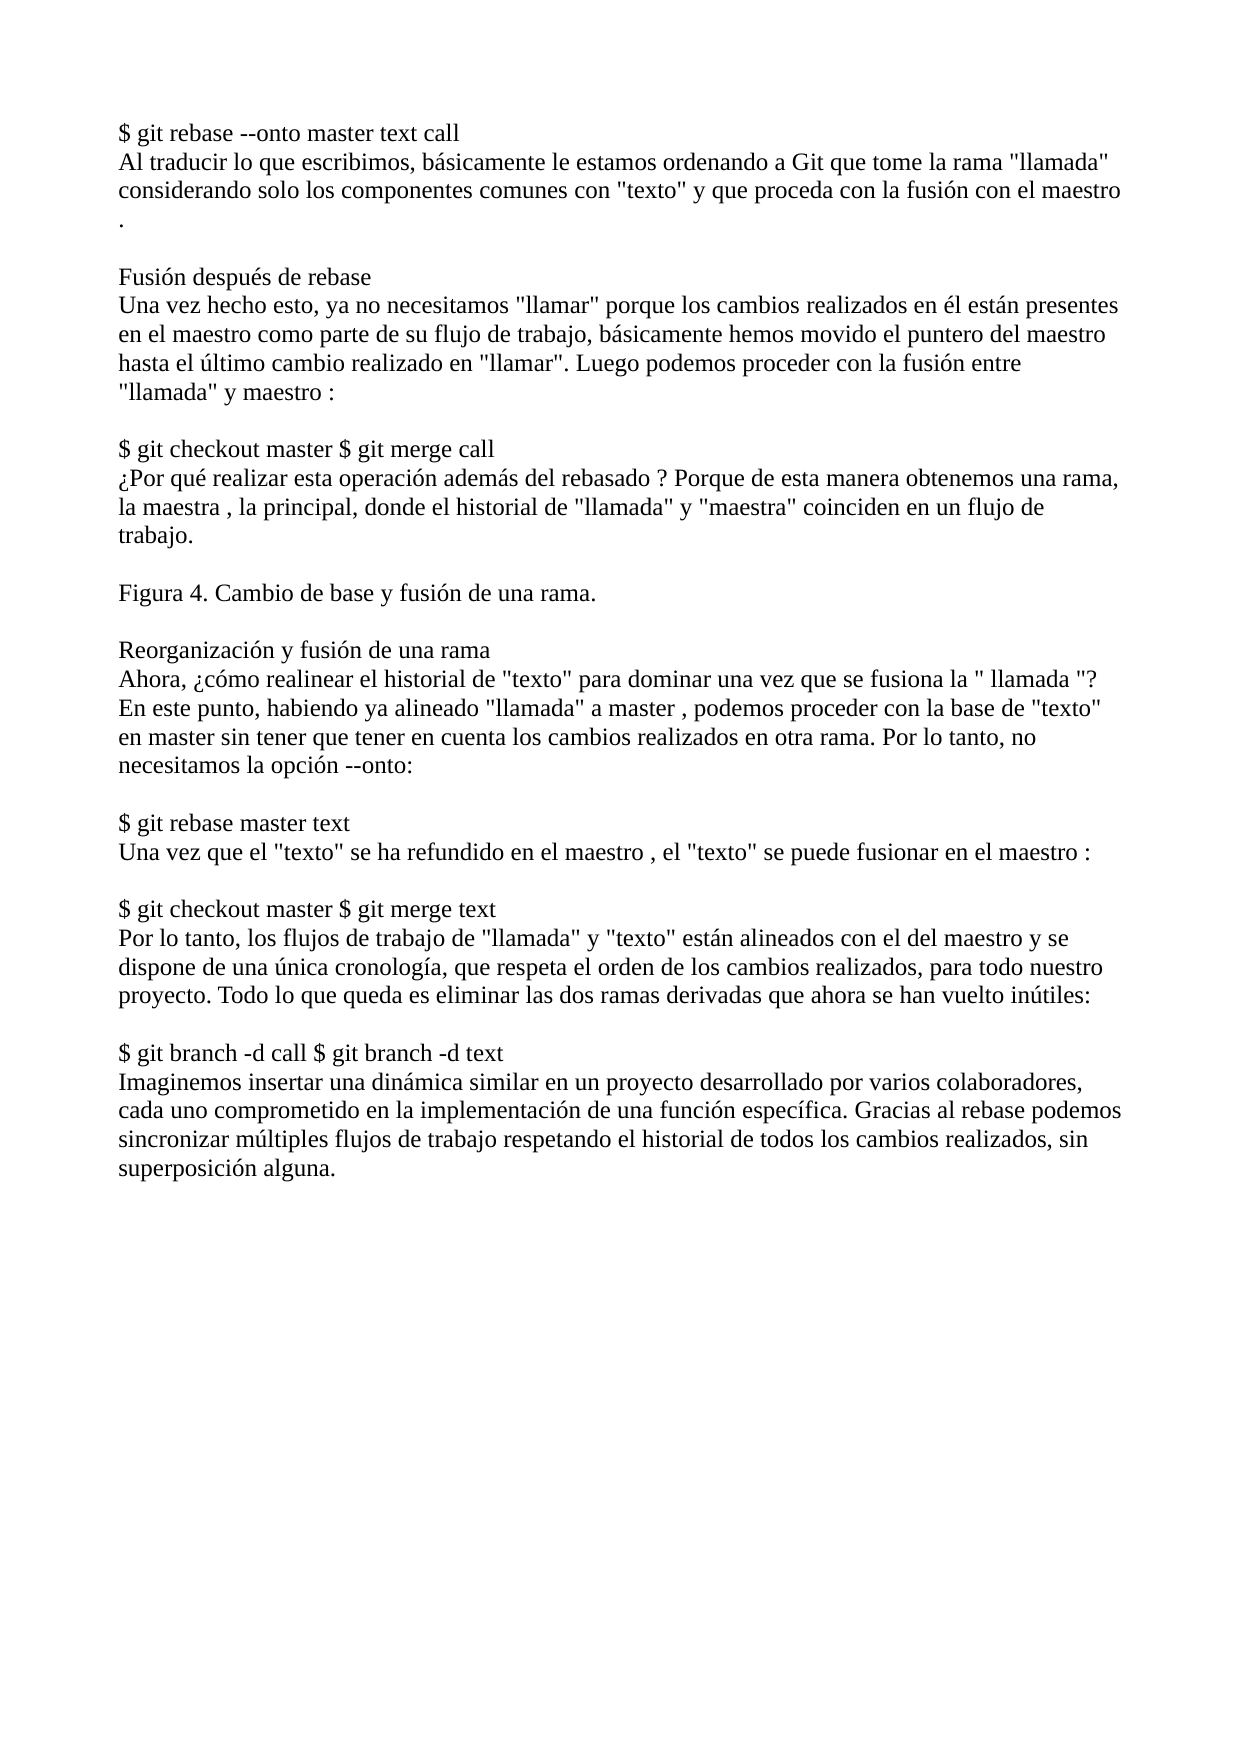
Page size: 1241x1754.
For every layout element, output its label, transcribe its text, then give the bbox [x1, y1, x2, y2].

text $ git rebase --onto master text call [118, 118, 1122, 147]
text $ git branch -d call $ git branch -d text [118, 1038, 1122, 1067]
text ¿Por qué realizar esta operación además del rebasado ? Porque de esta manera obtenemos una rama, la maestra , la principal, donde el historial de "llamada" y "maestra" coinciden en un flujo de trabajo. [118, 463, 1122, 549]
text Reorganización y fusión de una rama [118, 636, 1122, 664]
text Figura 4. Cambio de base y fusión de una rama. [118, 578, 1122, 607]
text Ahora, ¿cómo realinear el historial de "texto" para dominar una vez que se fusiona la " llamada "? En este punto, habiendo ya alineado "llamada" a master , podemos proceder con la base de "texto" en master sin tener que tener en cuenta los cambios realizados en otra rama. Por lo tanto, no necesitamos la opción --onto: [118, 664, 1122, 779]
text $ git checkout master $ git merge text [118, 894, 1122, 923]
text $ git checkout master $ git merge call [118, 434, 1122, 463]
text Fusión después de rebase [118, 262, 1122, 291]
text $ git rebase master text [118, 808, 1122, 837]
text Una vez que el "texto" se ha refundido en el maestro , el "texto" se puede fusionar en el maestro : [118, 837, 1122, 866]
text Al traducir lo que escribimos, básicamente le estamos ordenando a Git que tome la rama "llamada" considerando solo los componentes comunes con "texto" y que proceda con la fusión con el maestro . [118, 147, 1122, 233]
text Imaginemos insertar una dinámica similar en un proyecto desarrollado por varios colaboradores, cada uno comprometido en la implementación de una función específica. Gracias al rebase podemos sincronizar múltiples flujos de trabajo respetando el historial de todos los cambios realizados, sin superposición alguna. [118, 1067, 1122, 1182]
text Por lo tanto, los flujos de trabajo de "llamada" y "texto" están alineados con el del maestro y se dispone de una única cronología, que respeta el orden de los cambios realizados, para todo nuestro proyecto. Todo lo que queda es eliminar las dos ramas derivadas que ahora se han vuelto inútiles: [118, 923, 1122, 1009]
text Una vez hecho esto, ya no necesitamos "llamar" porque los cambios realizados en él están presentes en el maestro como parte de su flujo de trabajo, básicamente hemos movido el puntero del maestro hasta el último cambio realizado en "llamar". Luego podemos proceder con la fusión entre "llamada" y maestro : [118, 291, 1122, 406]
